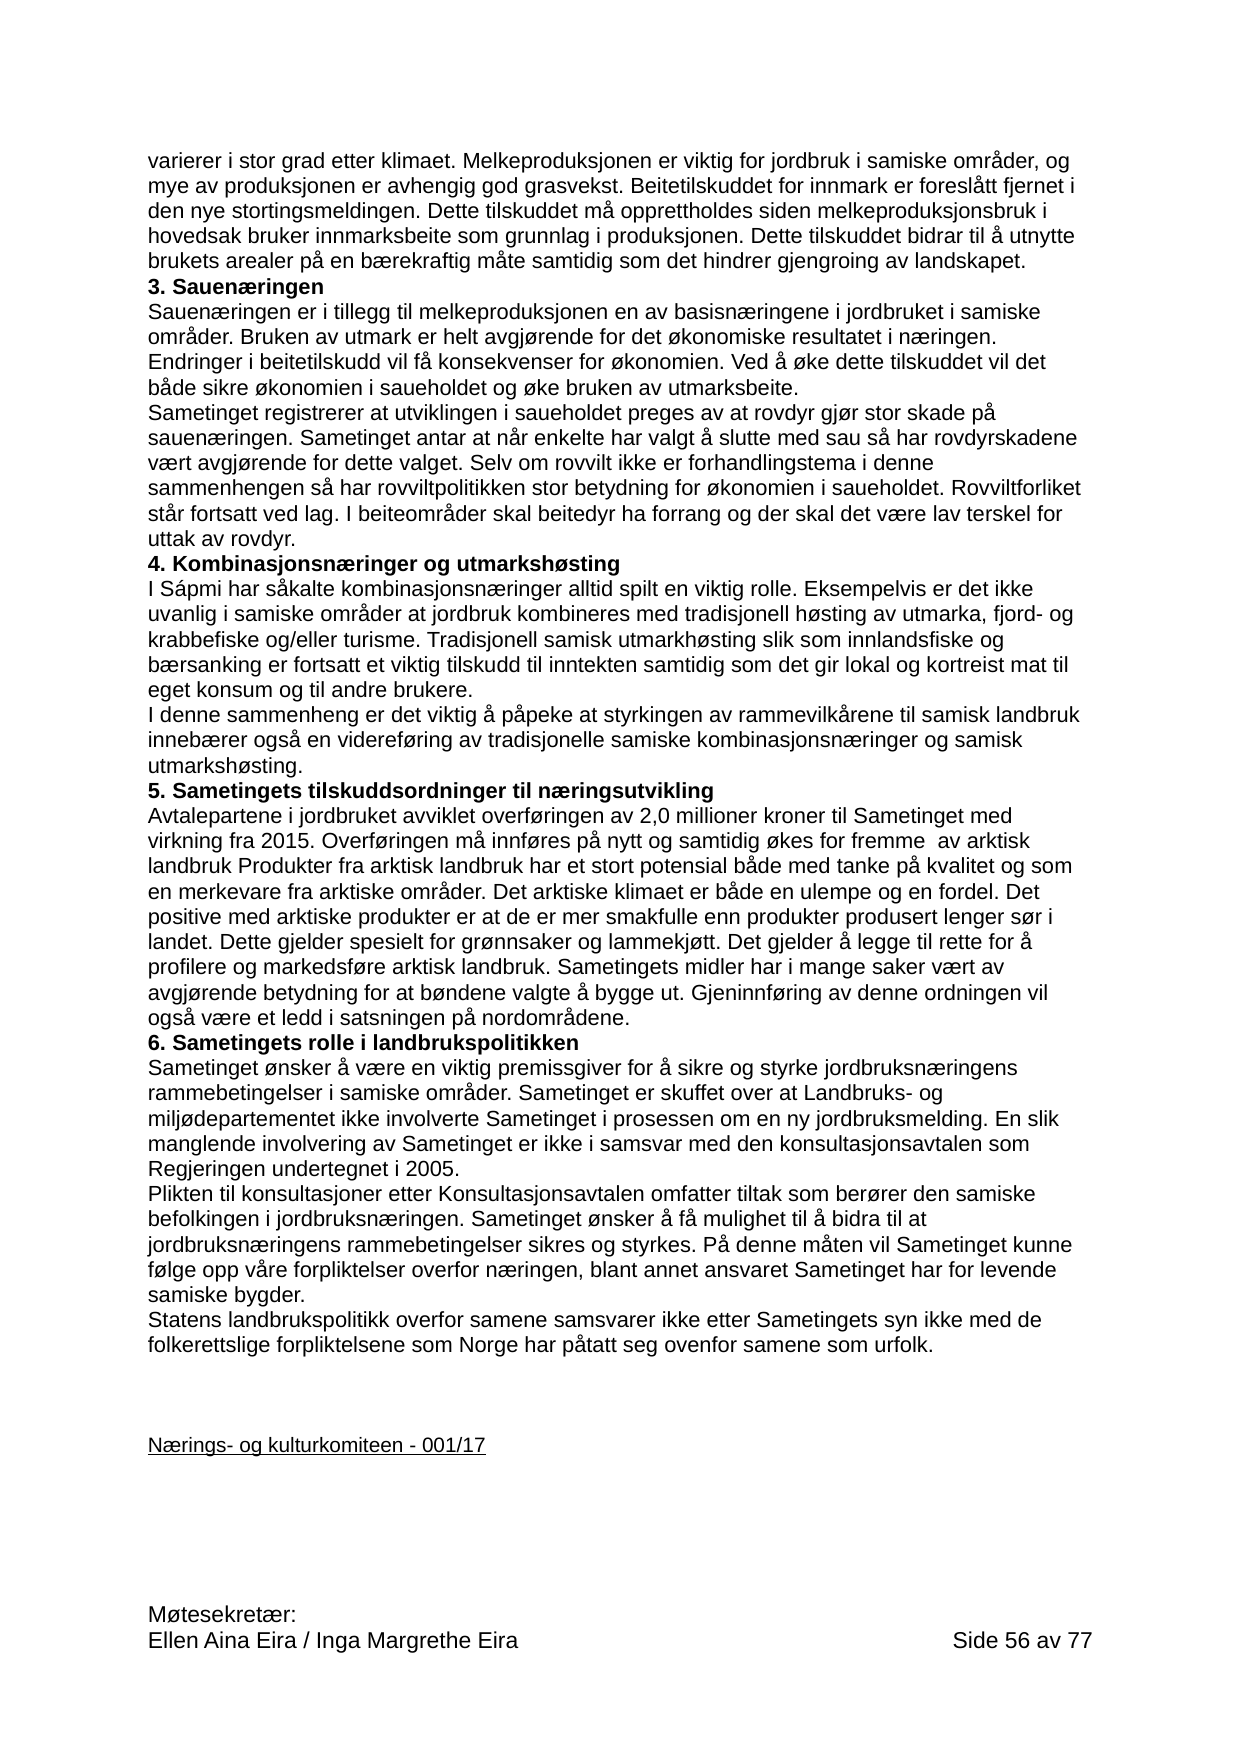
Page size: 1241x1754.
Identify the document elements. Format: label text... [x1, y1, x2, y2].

table_header varierer i stor grad etter klimaet. Melkeproduksjonen er viktig for jordbruk i samiske områder, og mye av produksjonen er avhengig god grasvekst. Beitetilskuddet for innmark er foreslått fjernet i den nye stortingsmeldingen. Dette tilskuddet må opprettholdes siden melkeproduksjonsbruk i hovedsak bruker innmarksbeite som grunnlag i produksjonen. Dette tilskuddet bidrar til å utnytte brukets arealer på en bærekraftig måte samtidig som det hindrer gjengroing av landskapet. 3. Sauenæringen Sauenæringen er i tillegg til melkeproduksjonen en av basisnæringene i jordbruket i samiske områder. Bruken av utmark er helt avgjørende for det økonomiske resultatet i næringen. Endringer i beitetilskudd vil få konsekvenser for økonomien. Ved å øke dette tilskuddet vil det både sikre økonomien i saueholdet og øke bruken av utmarksbeite. Sametinget registrerer at utviklingen i saueholdet preges av at rovdyr gjør stor skade på sauenæringen. Sametinget antar at når enkelte har valgt å slutte med sau så har rovdyrskadene vært avgjørende for dette valget. Selv om rovvilt ikke er forhandlingstema i denne sammenhengen så har rovviltpolitikken stor betydning for økonomien i saueholdet. Rovviltforliket står fortsatt ved lag. I beiteområder skal beitedyr ha forrang og der skal det være lav terskel for uttak av rovdyr. 4. Kombinasjonsnæringer og utmarkshøsting I Sápmi har såkalte kombinasjonsnæringer alltid spilt en viktig rolle. Eksempelvis er det ikke uvanlig i samiske områder at jordbruk kombineres med tradisjonell høsting av utmarka, fjord- og krabbefiske og/eller turisme. Tradisjonell samisk utmarkhøsting slik som innlandsfiske og bærsanking er fortsatt et viktig tilskudd til inntekten samtidig som det gir lokal og kortreist mat til eget konsum og til andre brukere. I denne sammenheng er det viktig å påpeke at styrkingen av rammevilkårene til samisk landbruk innebærer også en videreføring av tradisjonelle samiske kombinasjonsnæringer og samisk utmarkshøsting. 5. Sametingets tilskuddsordninger til næringsutvikling Avtalepartene i jordbruket avviklet overføringen av 2,0 millioner kroner til Sametinget med virkning fra 2015. Overføringen må innføres på nytt og samtidig økes for fremme av arktisk landbruk Produkter fra arktisk landbruk har et stort potensial både med tanke på kvalitet og som en merkevare fra arktiske områder. Det arktiske klimaet er både en ulempe og en fordel. Det positive med arktiske produkter er at de er mer smakfulle enn produkter produsert lenger sør i landet. Dette gjelder spesielt for grønnsaker og lammekjøtt. Det gjelder å legge til rette for å profilere og markedsføre arktisk landbruk. Sametingets midler har i mange saker vært av avgjørende betydning for at bøndene valgte å bygge ut. Gjeninnføring av denne ordningen vil også være et ledd i satsningen på nordområdene. 6. Sametingets rolle i landbrukspolitikken Sametinget ønsker å være en viktig premissgiver for å sikre og styrke jordbruksnæringens rammebetingelser i samiske områder. Sametinget er skuffet over at Landbruks- og miljødepartementet ikke involverte Sametinget i prosessen om en ny jordbruksmelding. En slik manglende involvering av Sametinget er ikke i samsvar med den konsultasjonsavtalen som Regjeringen undertegnet i 2005. Plikten til konsultasjoner etter Konsultasjonsavtalen omfatter tiltak som berører den samiske befolkingen i jordbruksnæringen. Sametinget ønsker å få mulighet til å bidra til at jordbruksnæringens rammebetingelser sikres og styrkes. På denne måten vil Sametinget kunne følge opp våre forpliktelser overfor næringen, blant annet ansvaret Sametinget har for levende samiske bygder. Statens landbrukspolitikk overfor samene samsvarer ikke etter Sametingets syn ikke med de folkerettslige forpliktelsene som Norge har påtatt seg ovenfor samene som urfolk. [136, 148, 1104, 1406]
table_header [136, 1560, 1096, 1584]
text Nærings- og kulturkomiteen - 001/17 [148, 1433, 1093, 1487]
